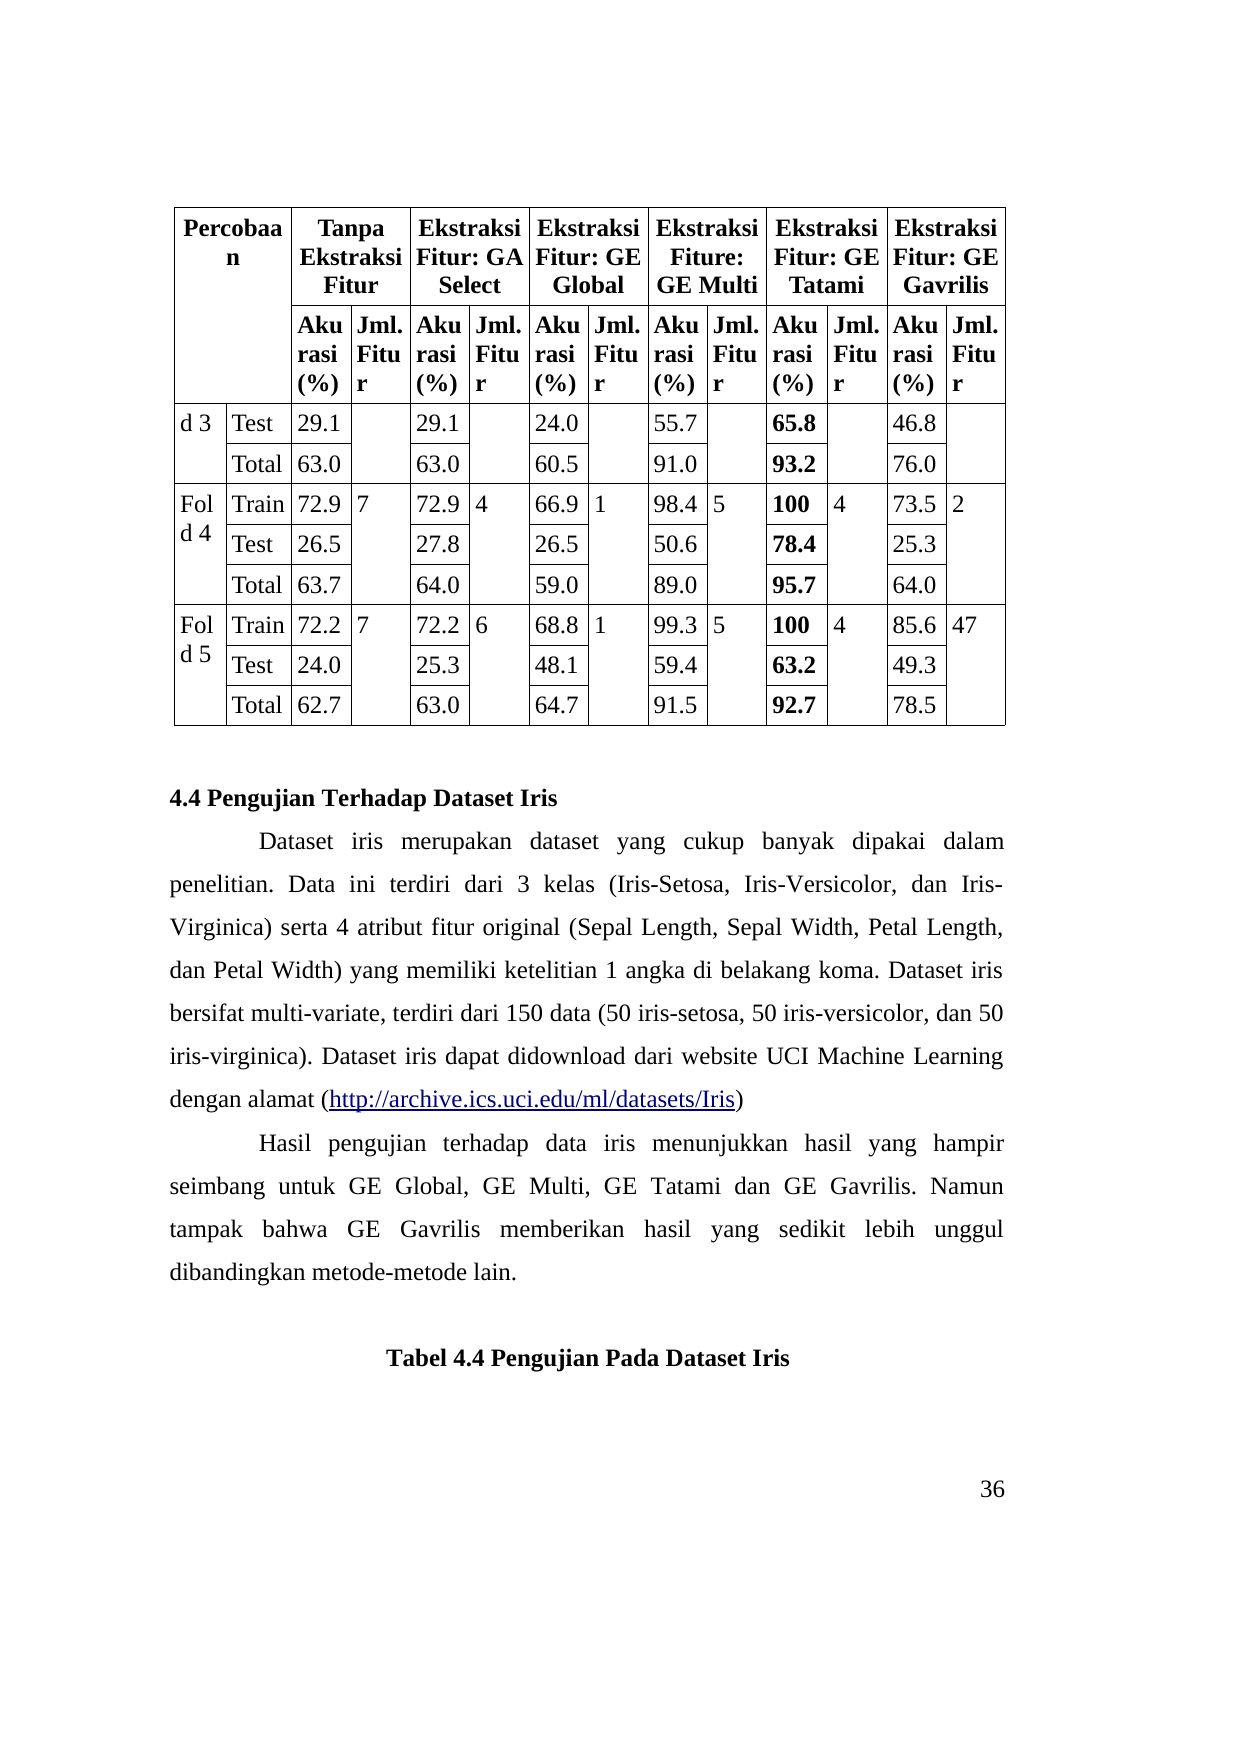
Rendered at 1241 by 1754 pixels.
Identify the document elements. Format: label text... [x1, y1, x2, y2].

table_cell 63.0 [292, 444, 351, 483]
table_cell 91.0 [649, 444, 707, 483]
table_cell Jml. Fitur [470, 306, 529, 403]
table_cell 59.0 [530, 565, 588, 604]
table_cell 72.2 [292, 605, 351, 644]
table_cell 85.6 [888, 605, 946, 644]
table_header Ekstraksi Fitur: GE Gavrilis [888, 208, 1005, 305]
table_cell Test [227, 525, 291, 564]
table_cell 29.1 [411, 404, 469, 443]
table_cell 25.3 [411, 646, 469, 685]
table_cell 26.5 [292, 525, 351, 564]
table_cell [947, 404, 1005, 483]
table_cell 72.2 [411, 605, 469, 644]
table_cell 64.7 [530, 686, 588, 725]
table_cell 89.0 [649, 565, 707, 604]
table_cell 55.7 [649, 404, 707, 443]
table_cell Total [227, 686, 291, 725]
table_cell Fold 4 [175, 484, 226, 604]
text Hasil pengujian terhadap data iris menunjukkan hasil yang hampir seimbang untuk GE Global, GE Multi, GE Tatami dan GE Gavrilis. Namun tampak bahwa GE Gavrilis memberikan hasil yang sedikit lebih unggul dibandingkan metode-metode lain. [169, 1128, 1005, 1286]
table_cell 91.5 [649, 686, 707, 725]
table_cell 6 [470, 605, 529, 725]
table_cell [828, 404, 887, 483]
table_cell 63.7 [292, 565, 351, 604]
table_cell 50.6 [649, 525, 707, 564]
table_cell 4 [470, 484, 529, 604]
table_cell 76.0 [888, 444, 946, 483]
table_cell Jml. Fitur [828, 306, 887, 403]
table_cell 72.9 [292, 484, 351, 523]
table_header Percobaan [175, 208, 291, 403]
table_header Ekstraksi Fitur: GE Global [530, 208, 648, 305]
table_header Ekstraksi Fitur: GA Select [411, 208, 529, 305]
table_cell 1 [589, 605, 648, 725]
table_cell 60.5 [530, 444, 588, 483]
table_cell 24.0 [530, 404, 588, 443]
table_cell Train [227, 484, 291, 523]
table_cell 95.7 [767, 565, 827, 604]
table_cell 1 [589, 484, 648, 604]
table_cell Total [227, 444, 291, 483]
table_cell 4 [828, 605, 887, 725]
table_cell Jml. Fitur [589, 306, 648, 403]
table_cell 46.8 [888, 404, 946, 443]
table_cell Fold 5 [175, 605, 226, 725]
table_cell Jml. Fitur [352, 306, 410, 403]
table_cell d 3 [175, 404, 226, 483]
table_cell 5 [708, 484, 766, 604]
table_cell 25.3 [888, 525, 946, 564]
table_cell 59.4 [649, 646, 707, 685]
table_cell 24.0 [292, 646, 351, 685]
table_cell 29.1 [292, 404, 351, 443]
table_cell 47 [947, 605, 1005, 725]
table_cell 68.8 [530, 605, 588, 644]
table_cell 27.8 [411, 525, 469, 564]
table_cell 73.5 [888, 484, 946, 523]
text Tabel 4.4 Pengujian Pada Dataset Iris [169, 1343, 1005, 1372]
table_cell [470, 404, 529, 483]
table_cell 65.8 [767, 404, 827, 443]
table_cell 48.1 [530, 646, 588, 685]
table_cell Akurasi (%) [888, 306, 946, 403]
table_cell 2 [947, 484, 1005, 604]
table_cell 64.0 [411, 565, 469, 604]
table_cell 63.2 [767, 646, 827, 685]
table_cell 99.3 [649, 605, 707, 644]
table_cell 7 [352, 605, 410, 725]
table_cell Akurasi (%) [411, 306, 469, 403]
text Dataset iris merupakan dataset yang cukup banyak dipakai dalam penelitian. Data ini terdiri dari 3 kelas (Iris-Setosa, Iris-Versicolor, dan Iris-Virginica) serta 4 atribut fitur original (Sepal Length, Sepal Width, Petal Length, dan Petal Width) yang memiliki ketelitian 1 angka di belakang koma. Dataset iris bersifat multi-variate, terdiri dari 150 data (50 iris-setosa, 50 iris-versicolor, dan 50 iris-virginica). Dataset iris dapat didownload dari website UCI Machine Learning dengan alamat (http://archive.ics.uci.edu/ml/datasets/Iris) [169, 826, 1005, 1113]
table_cell 66.9 [530, 484, 588, 523]
table_cell Akurasi (%) [530, 306, 588, 403]
table_cell 100 [767, 484, 827, 523]
subtitle Pengujian Terhadap Dataset Iris [169, 783, 1005, 811]
table_cell [589, 404, 648, 483]
table_cell 7 [352, 484, 410, 604]
table_cell Jml. Fitur [708, 306, 766, 403]
table_cell Akurasi (%) [767, 306, 827, 403]
table_cell [352, 404, 410, 483]
table_cell [708, 404, 766, 483]
table_cell 98.4 [649, 484, 707, 523]
table_cell 72.9 [411, 484, 469, 523]
table_cell Akurasi (%) [292, 306, 351, 403]
table_cell 5 [708, 605, 766, 725]
table_cell 63.0 [411, 686, 469, 725]
table_cell 93.2 [767, 444, 827, 483]
table_cell 4 [828, 484, 887, 604]
table_cell Total [227, 565, 291, 604]
table_cell 49.3 [888, 646, 946, 685]
table_cell 64.0 [888, 565, 946, 604]
table_header Ekstraksi Fitur: GE Tatami [767, 208, 887, 305]
table_cell 26.5 [530, 525, 588, 564]
table_header Ekstraksi Fiture: GE Multi [649, 208, 766, 305]
table_header Tanpa Ekstraksi Fitur [292, 208, 410, 305]
table_cell Test [227, 404, 291, 443]
table_cell Test [227, 646, 291, 685]
table_cell 63.0 [411, 444, 469, 483]
table_cell 100 [767, 605, 827, 644]
table_cell Akurasi (%) [649, 306, 707, 403]
table_cell Train [227, 605, 291, 644]
table_cell 92.7 [767, 686, 827, 725]
table_cell Jml. Fitur [947, 306, 1005, 403]
table_cell 78.4 [767, 525, 827, 564]
table_cell 62.7 [292, 686, 351, 725]
table_cell 78.5 [888, 686, 946, 725]
